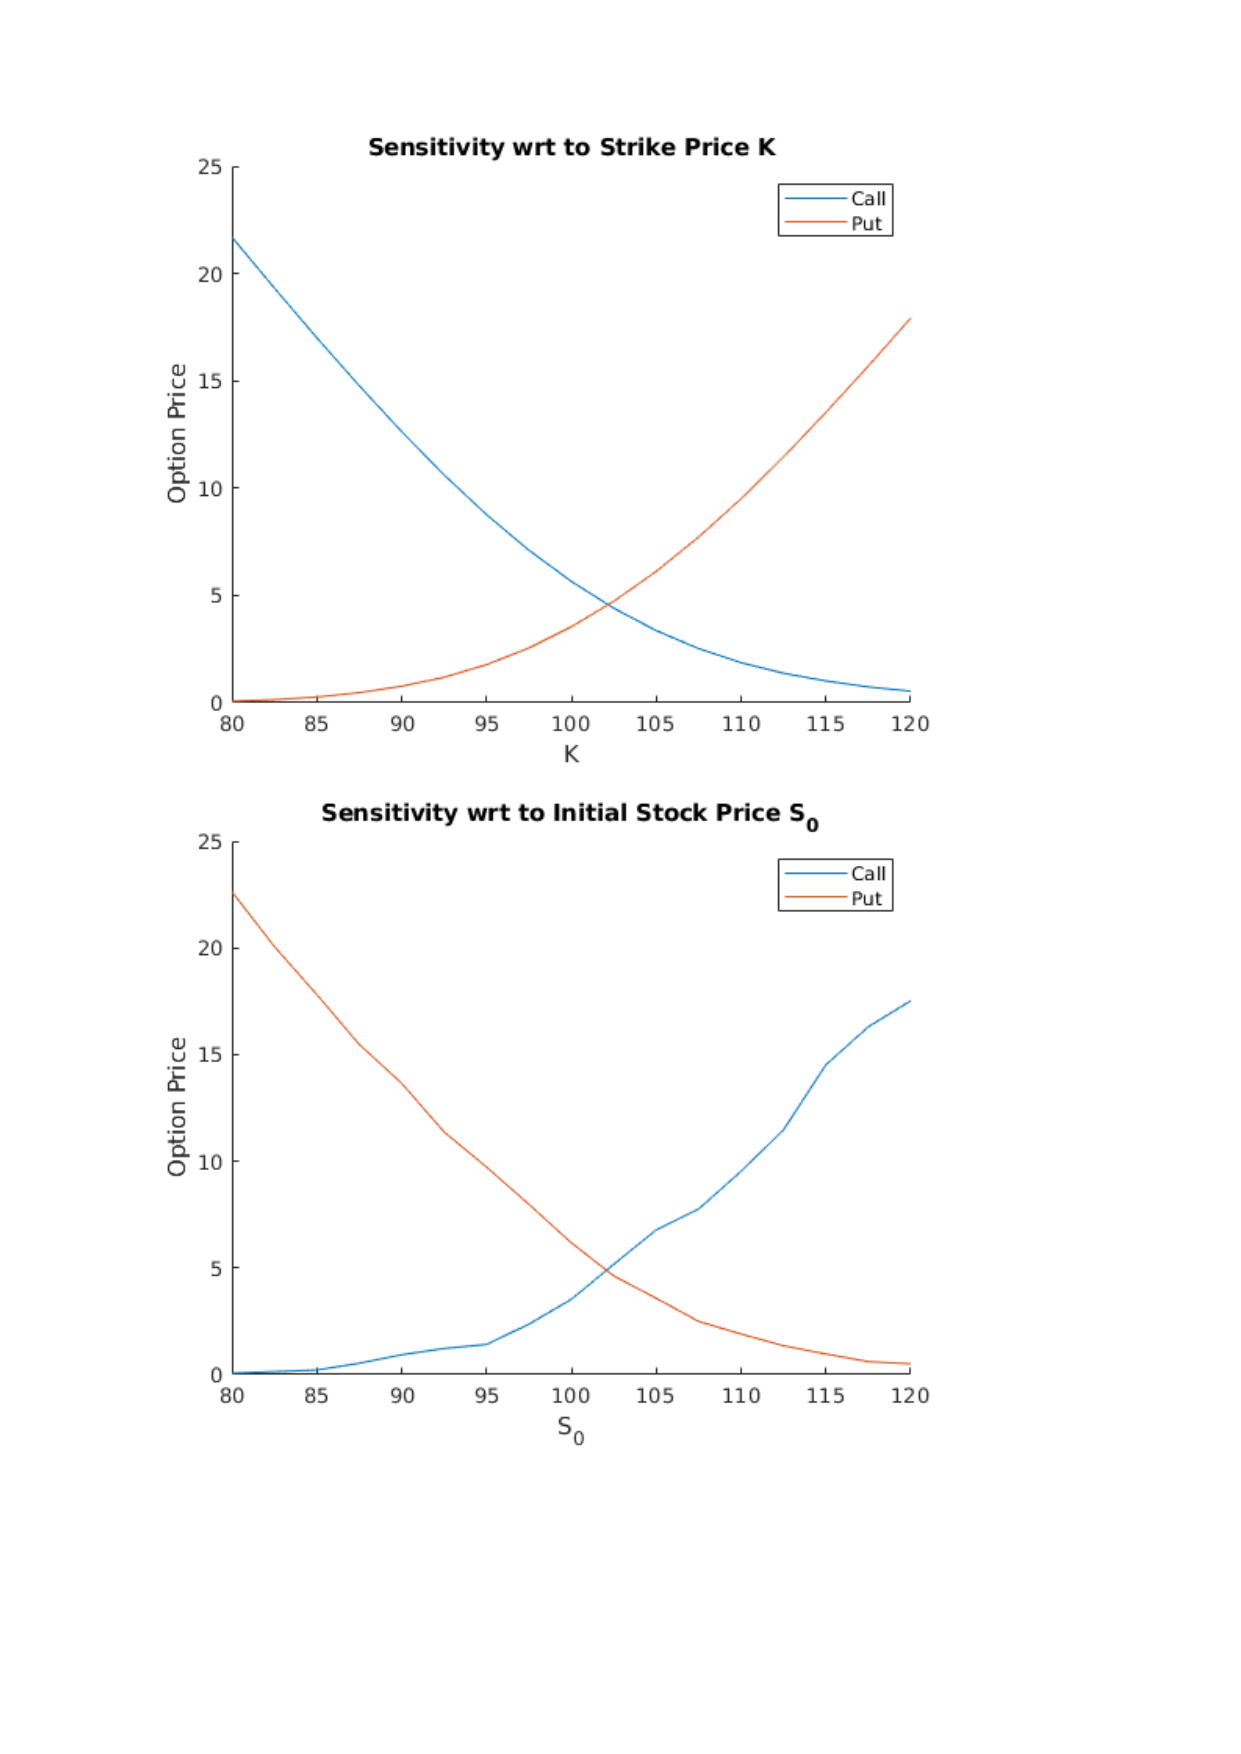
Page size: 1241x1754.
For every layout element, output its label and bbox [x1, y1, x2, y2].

picture [118, 793, 994, 1450]
picture [118, 118, 994, 775]
